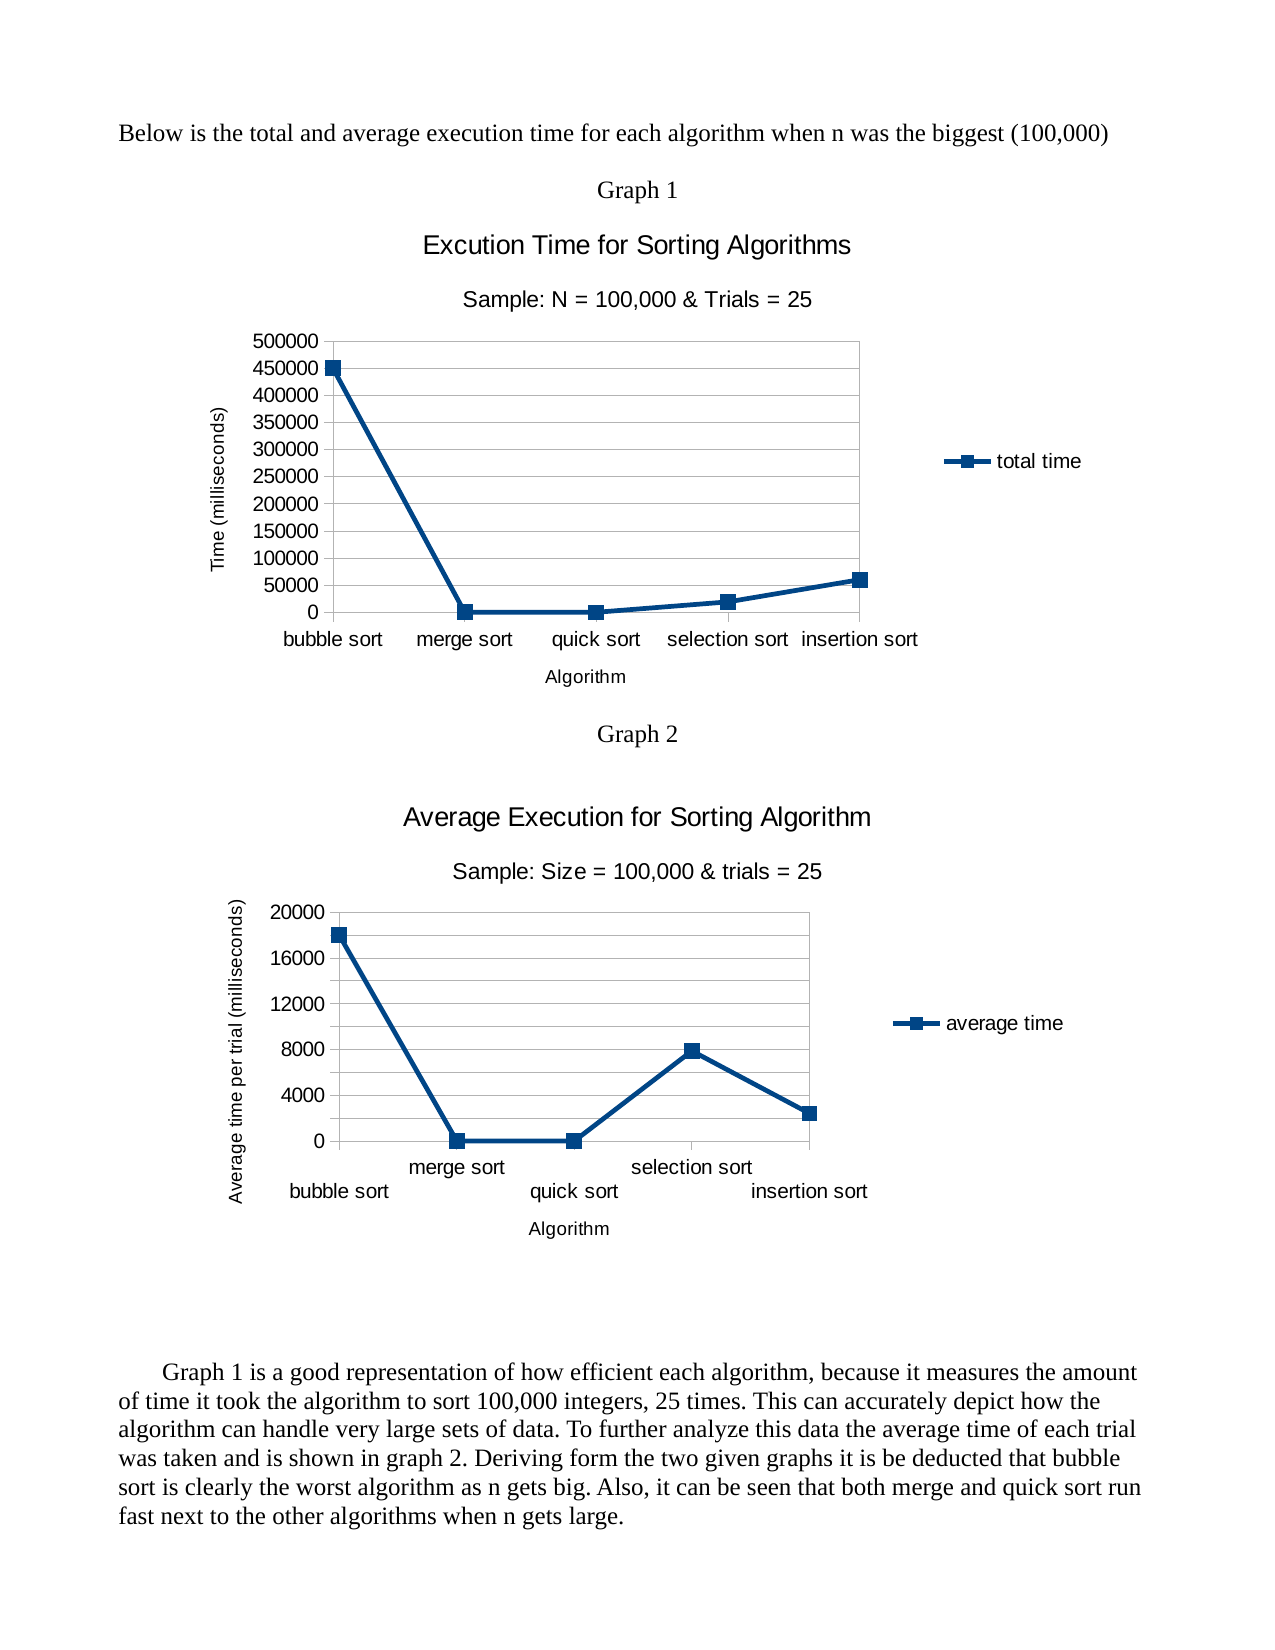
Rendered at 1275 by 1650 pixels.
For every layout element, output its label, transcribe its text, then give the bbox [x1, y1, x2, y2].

text Graph 2 [118, 204, 1157, 748]
text Below is the total and average execution time for each algorithm when n was the biggest (100,000) [118, 118, 1157, 147]
text Graph 1 [118, 176, 1157, 204]
text Graph 1 is a good representation of how efficient each algorithm, because it measures the amount of time it took the algorithm to sort 100,000 integers, 25 times. This can accurately depict how the algorithm can handle very large sets of data. To further analyze this data the average time of each trial was taken and is shown in graph 2. Deriving form the two given graphs it is be deducted that bubble sort is clearly the worst algorithm as n gets big. Also, it can be seen that both merge and quick sort run fast next to the other algorithms when n gets large. [118, 1357, 1157, 1529]
